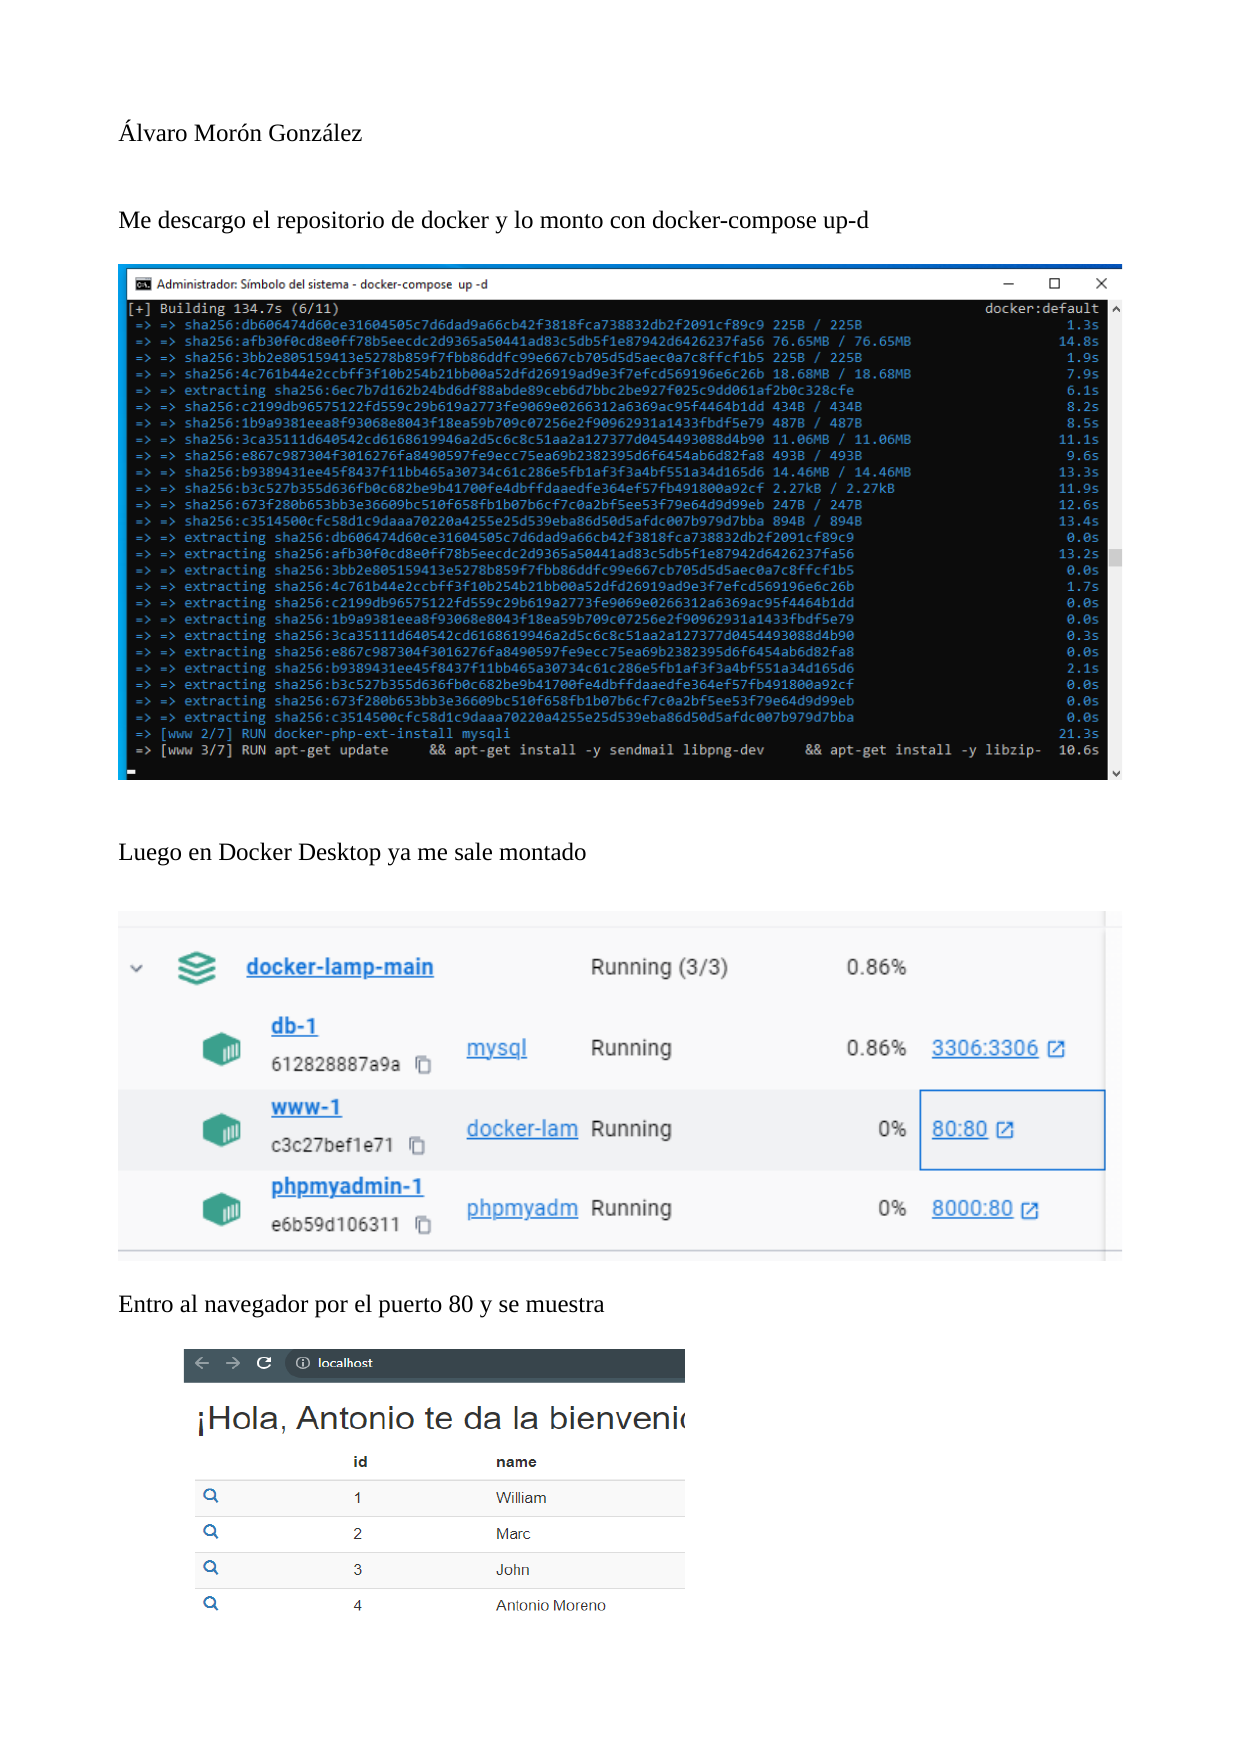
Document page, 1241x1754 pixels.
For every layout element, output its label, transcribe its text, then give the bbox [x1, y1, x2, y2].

text Me descargo el repositorio de docker y lo monto con docker-compose up-d [118, 205, 1122, 234]
text Entro al navegador por el puerto 80 y se muestra [118, 1289, 1122, 1318]
text Luego en Docker Desktop ya me sale montado [118, 837, 1122, 866]
picture [127, 264, 1123, 780]
picture [118, 911, 1123, 1261]
picture [183, 1349, 685, 1637]
